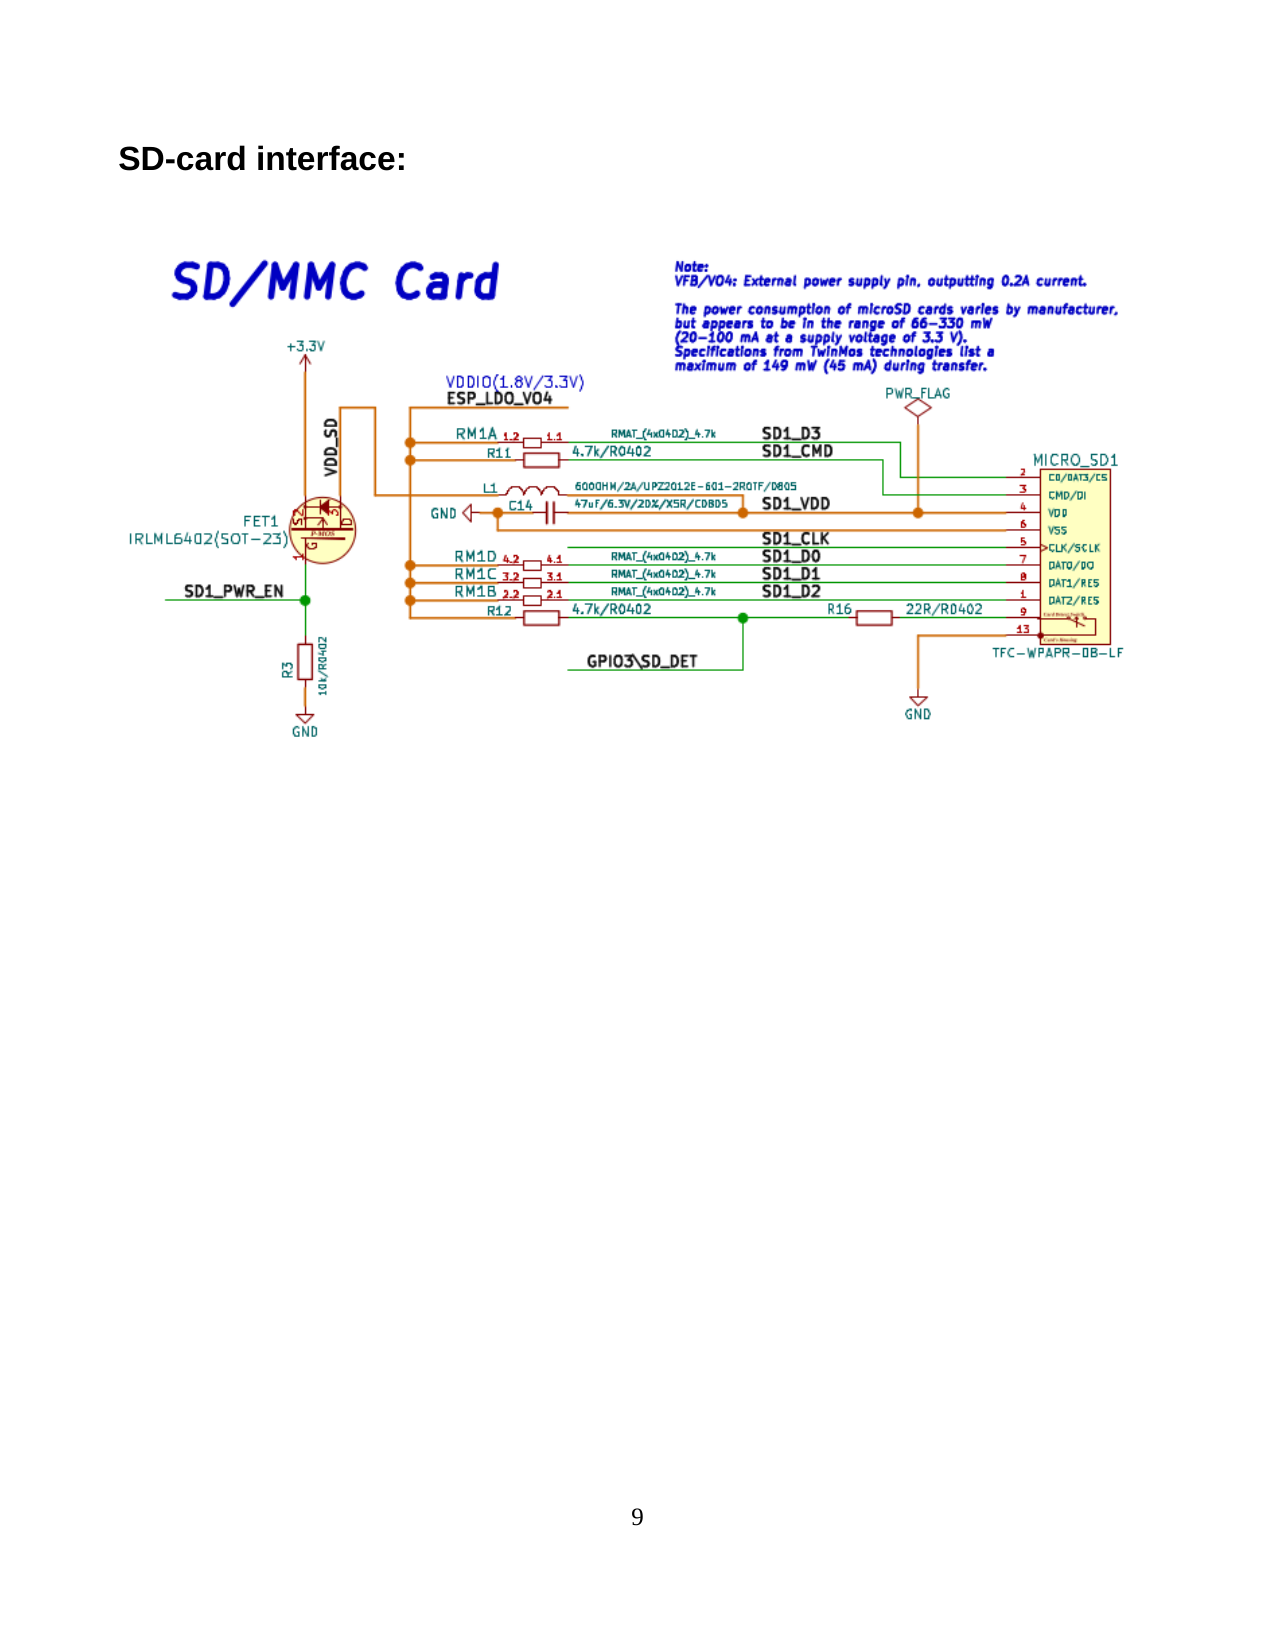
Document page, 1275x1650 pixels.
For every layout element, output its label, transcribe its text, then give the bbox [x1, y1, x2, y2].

subtitle SD-card interface: [118, 139, 1157, 178]
picture [118, 237, 1157, 772]
